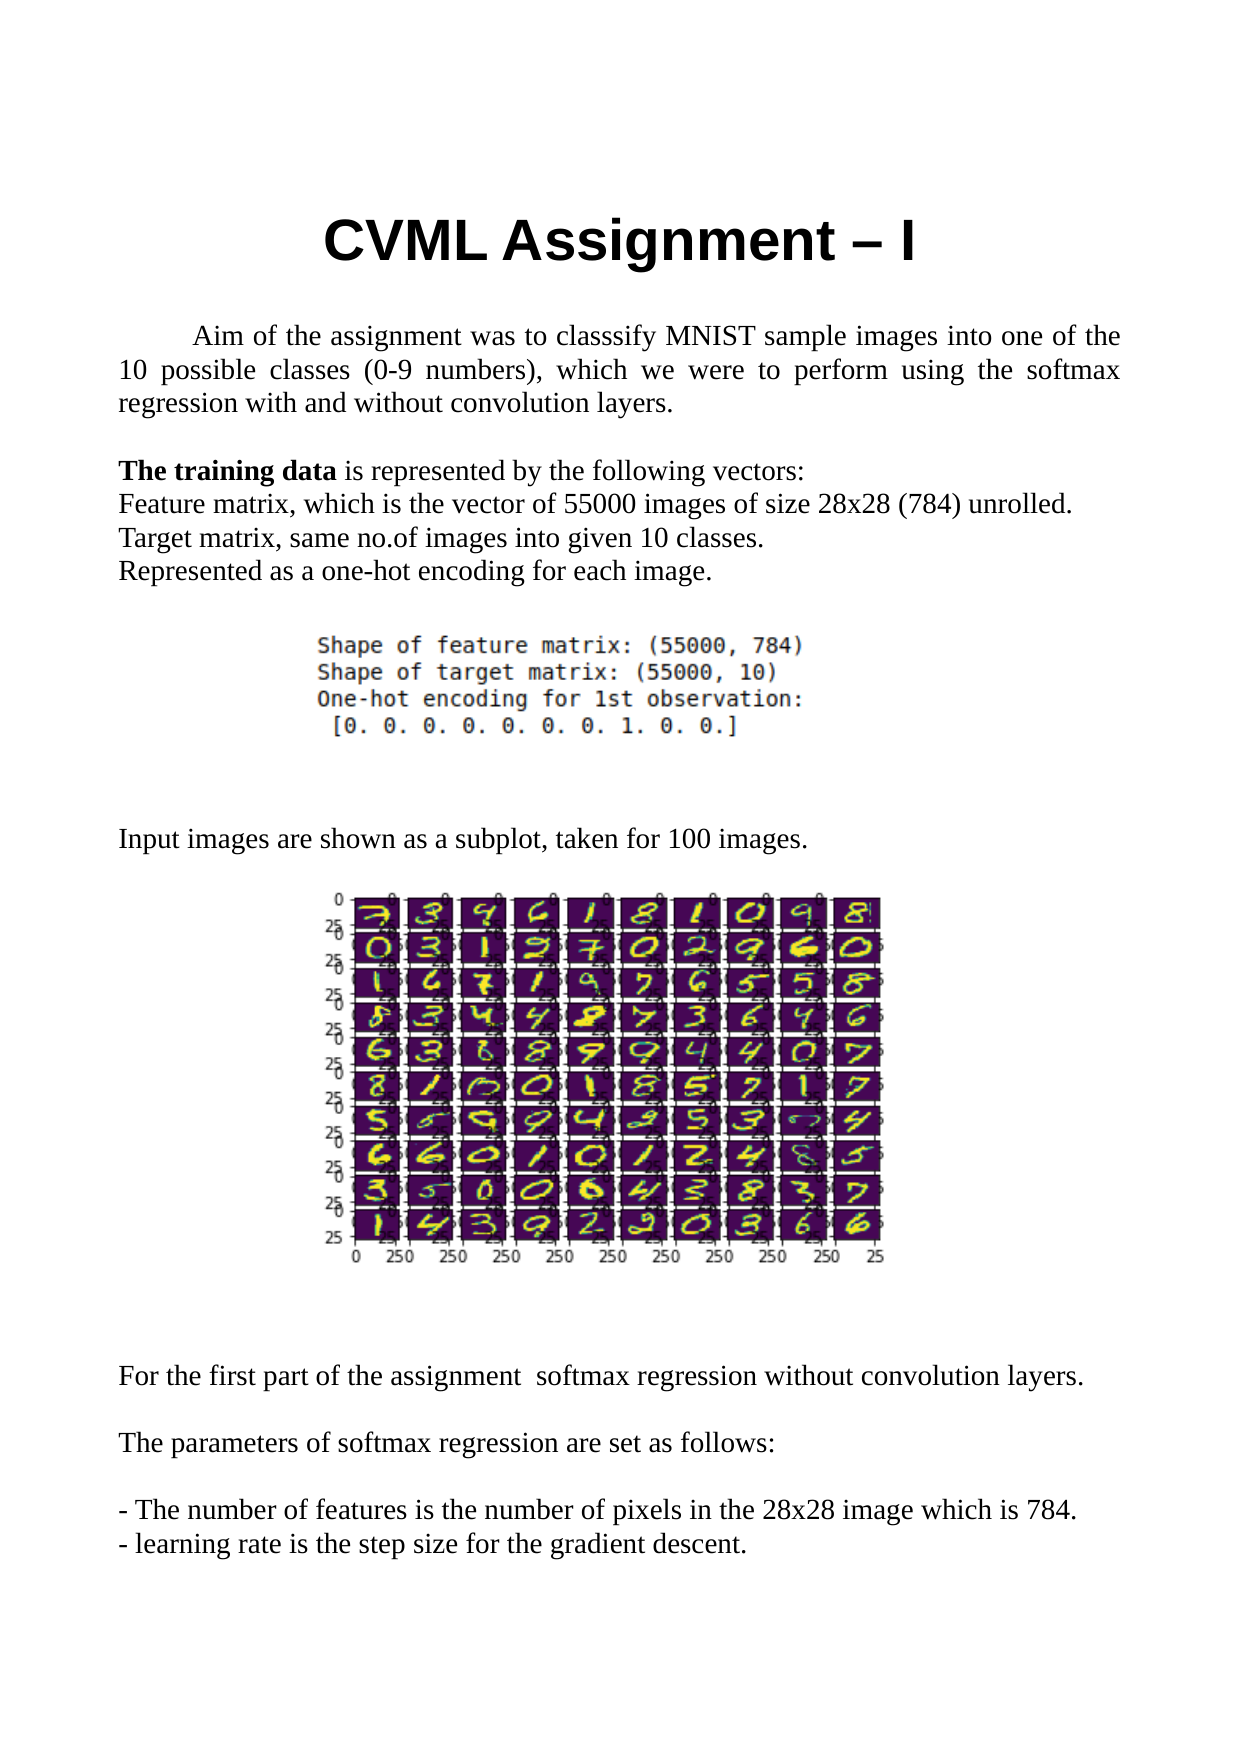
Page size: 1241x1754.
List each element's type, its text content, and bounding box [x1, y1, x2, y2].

text The parameters of softmax regression are set as follows: [118, 1425, 1122, 1459]
text - learning rate is the step size for the gradient descent. [118, 1526, 1122, 1559]
text The training data is represented by the following vectors: [118, 453, 1122, 486]
text Aim of the assignment was to classsify MNIST sample images into one of the 10 possible classes (0-9 numbers), which we were to perform using the softmax regression with and without convolution layers. [118, 318, 1122, 419]
title CVML Assignment – I [118, 205, 1122, 272]
text Feature matrix, which is the vector of 55000 images of size 28x28 (784) unrolled. [118, 486, 1122, 520]
text - The number of features is the number of pixels in the 28x28 image which is 784. [118, 1492, 1122, 1526]
text Represented as a one-hot encoding for each image. [118, 553, 1122, 587]
picture [303, 876, 937, 1283]
picture [301, 625, 939, 757]
text Input images are shown as a subplot, taken for 100 images. [118, 822, 1122, 855]
text For the first part of the assignment softmax regression without convolution layers. [118, 1358, 1122, 1392]
text Target matrix, same no.of images into given 10 classes. [118, 520, 1122, 553]
